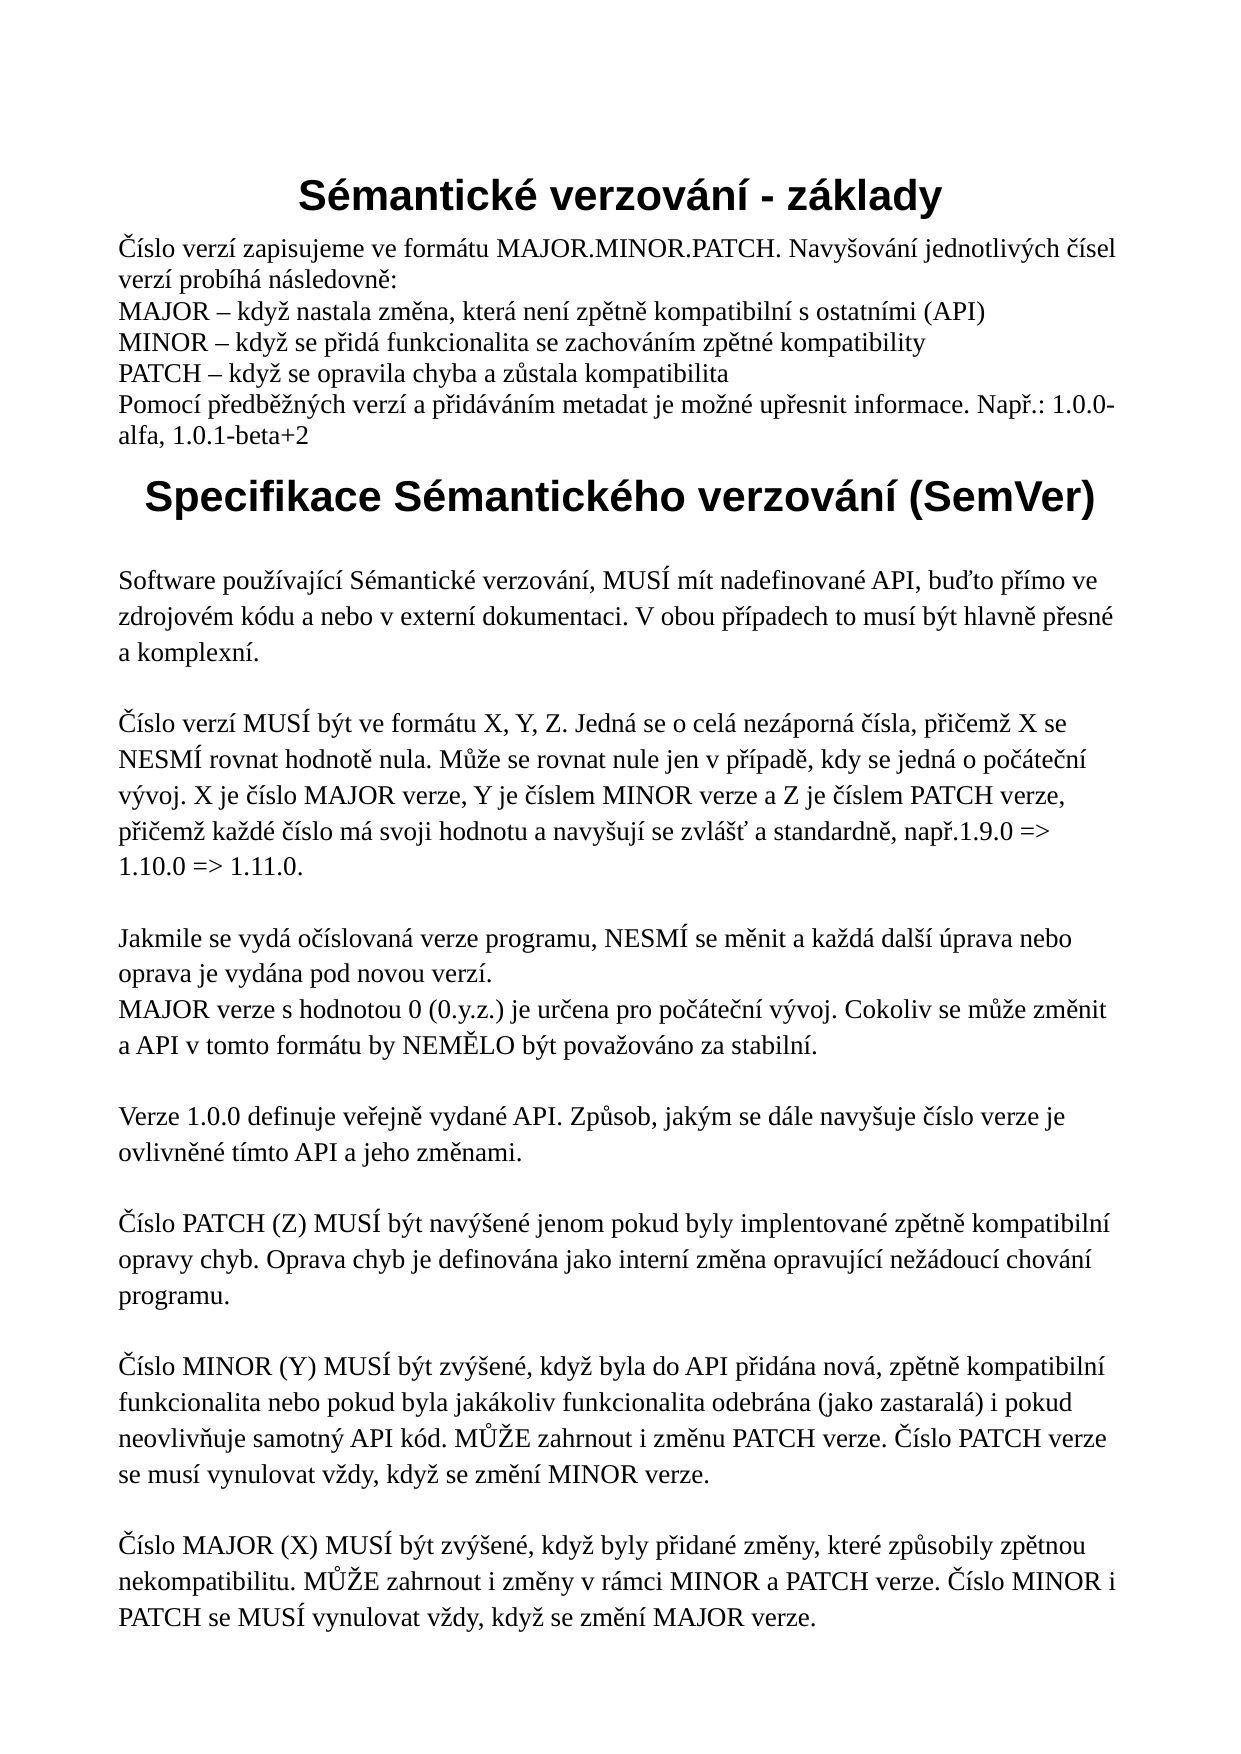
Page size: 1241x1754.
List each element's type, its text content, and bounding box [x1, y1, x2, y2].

subtitle Sémantické verzování - základy [118, 170, 1122, 220]
text MAJOR verze s hodnotou 0 (0.y.z.) je určena pro počáteční vývoj. Cokoliv se může změnit a API v tomto formátu by NEMĚLO být považováno za stabilní. [118, 993, 1122, 1060]
text Verze 1.0.0 definuje veřejně vydané API. Způsob, jakým se dále navyšuje číslo verze je ovlivněné tímto API a jeho změnami. [118, 1100, 1122, 1167]
text Pomocí předběžných verzí a přidáváním metadat je možné upřesnit informace. Např.: 1.0.0-alfa, 1.0.1-beta+2 [118, 388, 1122, 450]
list MAJOR – když nastala změna, která není zpětně kompatibilní s ostatními (API) [118, 294, 1122, 326]
text Číslo verzí zapisujeme ve formátu MAJOR.MINOR.PATCH. Navyšování jednotlivých čísel verzí probíhá následovně: [118, 232, 1122, 294]
text Software používající Sémantické verzování, MUSÍ mít nadefinované API, buďto přímo ve zdrojovém kódu a nebo v externí dokumentaci. V obou případech to musí být hlavně přesné a komplexní. [118, 564, 1122, 667]
text Číslo MAJOR (X) MUSÍ být zvýšené, když byly přidané změny, které způsobily zpětnou nekompatibilitu. MŮŽE zahrnout i změny v rámci MINOR a PATCH verze. Číslo MINOR i PATCH se MUSÍ vynulovat vždy, když se změní MAJOR verze. [118, 1529, 1122, 1632]
text Číslo verzí MUSÍ být ve formátu X, Y, Z. Jedná se o celá nezáporná čísla, přičemž X se NESMÍ rovnat hodnotě nula. Může se rovnat nule jen v případě, kdy se jedná o počáteční vývoj. X je číslo MAJOR verze, Y je číslem MINOR verze a Z je číslem PATCH verze, přičemž každé číslo má svoji hodnotu a navyšují se zvlášť a standardně, např.1.9.0 => 1.10.0 => 1.11.0. [118, 707, 1122, 881]
text Jakmile se vydá očíslovaná verze programu, NESMÍ se měnit a každá další úprava nebo oprava je vydána pod novou verzí. [118, 922, 1122, 989]
text Číslo MINOR (Y) MUSÍ být zvýšené, když byla do API přidána nová, zpětně kompatibilní funkcionalita nebo pokud byla jakákoliv funkcionalita odebrána (jako zastaralá) i pokud neovlivňuje samotný API kód. MŮŽE zahrnout i změnu PATCH verze. Číslo PATCH verze se musí vynulovat vždy, když se změní MINOR verze. [118, 1351, 1122, 1489]
text Číslo PATCH (Z) MUSÍ být navýšené jenom pokud byly implentované zpětně kompatibilní opravy chyb. Oprava chyb je definována jako interní změna opravující nežádoucí chování programu. [118, 1208, 1122, 1310]
list PATCH – když se opravila chyba a zůstala kompatibilita [118, 357, 1122, 388]
list MINOR – když se přidá funkcionalita se zachováním zpětné kompatibility [118, 326, 1122, 357]
subtitle Specifikace Sémantického verzování (SemVer) [118, 471, 1122, 521]
